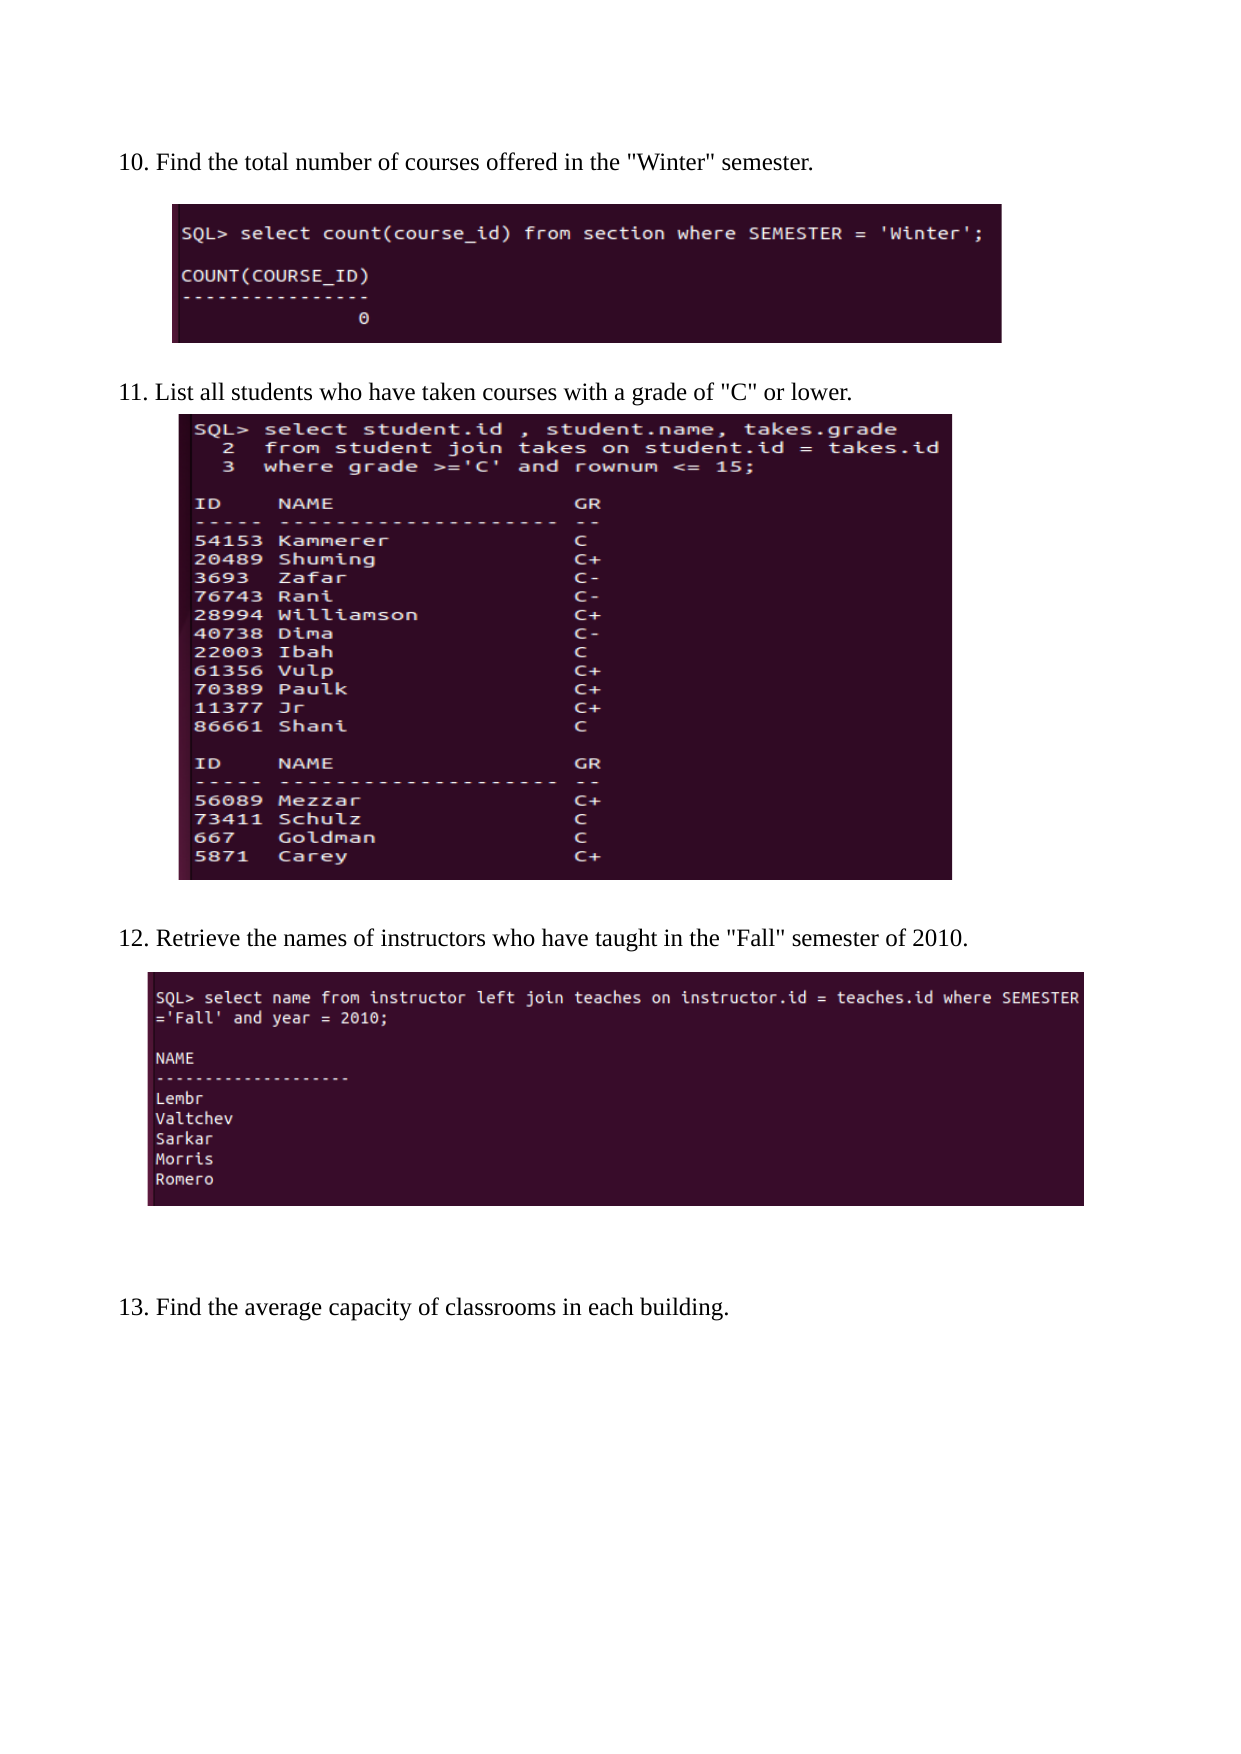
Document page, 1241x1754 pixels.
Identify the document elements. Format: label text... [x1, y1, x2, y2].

picture [178, 414, 953, 880]
text 12. Retrieve the names of instructors who have taught in the "Fall" semester of 2010. [118, 923, 1122, 952]
picture [172, 204, 1002, 343]
text 13. Find the average capacity of classrooms in each building. [118, 1292, 1122, 1321]
text 11. List all students who have taken courses with a grade of "C" or lower. [118, 377, 1122, 406]
text 10. Find the total number of courses offered in the "Winter" semester. [118, 147, 1122, 176]
picture [147, 972, 1084, 1206]
